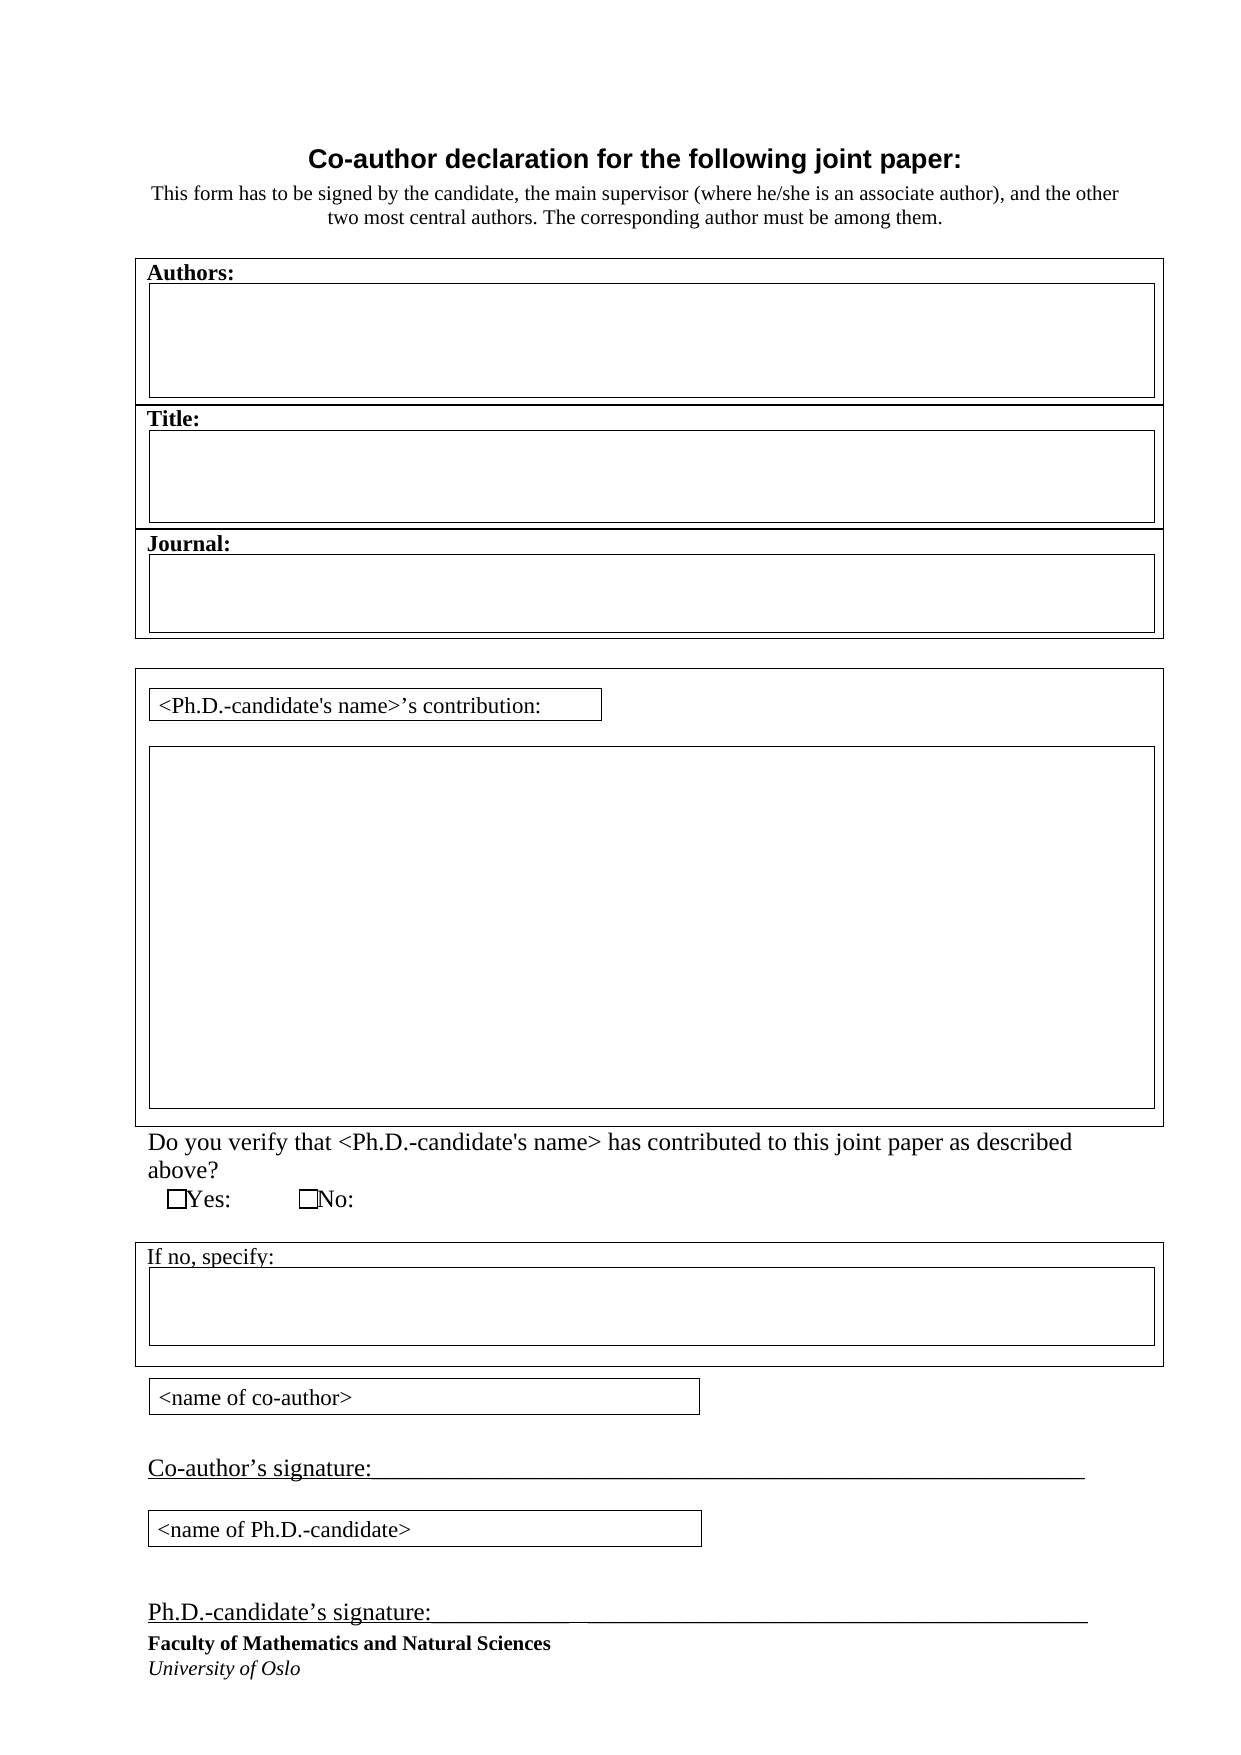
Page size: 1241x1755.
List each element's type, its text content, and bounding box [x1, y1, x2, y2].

text Do you verify that <Ph.D.-candidate's name> has contributed to this joint paper as described above? [148, 1127, 1122, 1184]
text Yes: No: [148, 1184, 1122, 1213]
subtitle Co-author declaration for the following joint paper: [148, 143, 1122, 174]
table_header If no, specify: [136, 1243, 1163, 1366]
table_header Title: [136, 406, 1163, 527]
text Ph.D.-candidate’s signature:___________ ________________________________________ [148, 1597, 1122, 1626]
table_header Journal: [136, 530, 1163, 638]
text Co-author’s signature:_________________________________________________________ [148, 1453, 1122, 1482]
table_header Authors: [136, 259, 1163, 403]
table_header [136, 669, 1163, 1126]
text This form has to be signed by the candidate, the main supervisor (where he/she is an associate author), and the other two most central authors. The corresponding author must be among them. [148, 181, 1122, 229]
